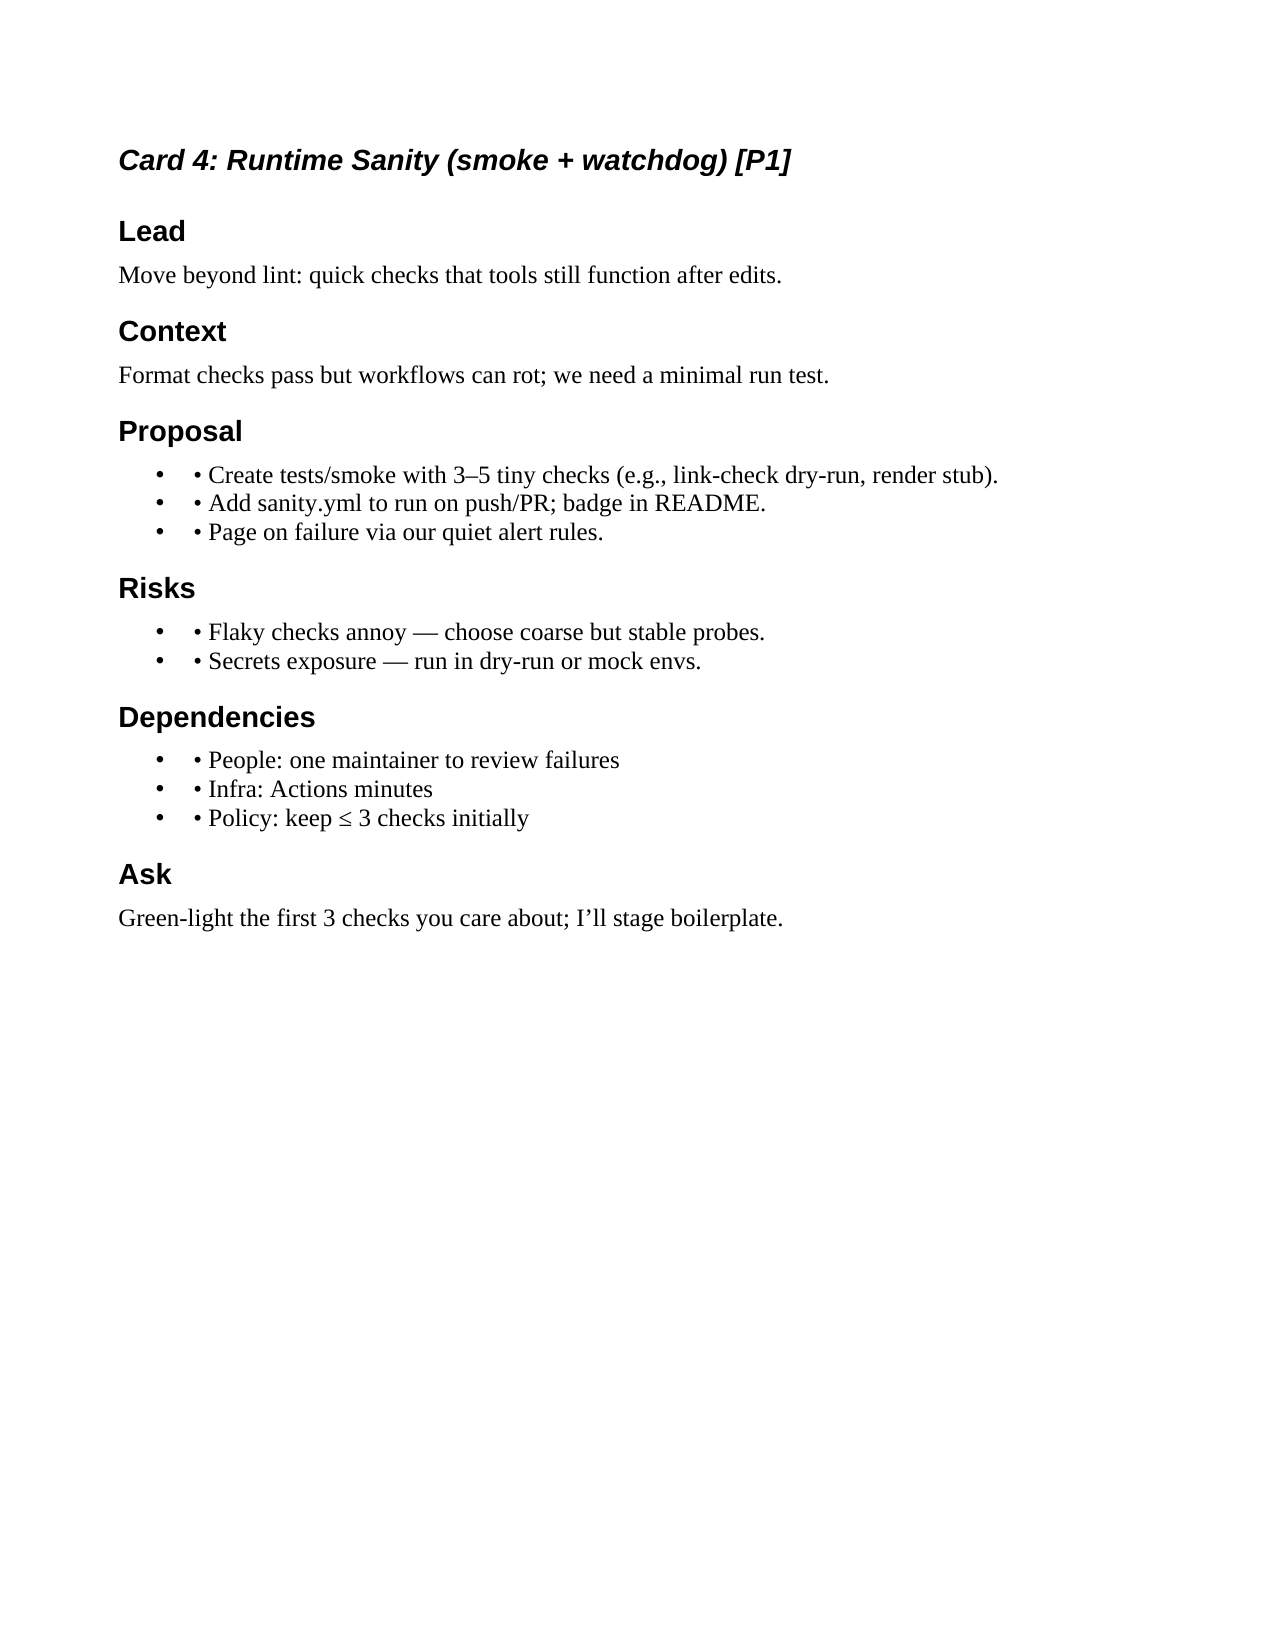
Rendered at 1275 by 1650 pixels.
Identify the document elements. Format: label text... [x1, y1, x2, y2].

list • Secrets exposure — run in dry-run or mock envs. [156, 646, 1157, 674]
list • Page on failure via our quiet alert rules. [156, 517, 1157, 546]
list • People: one maintainer to review failures [156, 746, 1157, 774]
list • Create tests/smoke with 3–5 tiny checks (e.g., link-check dry-run, render stub). [156, 460, 1157, 488]
text Format checks pass but workflows can rot; we need a minimal run test. [118, 360, 1157, 389]
text Move beyond lint: quick checks that tools still function after edits. [118, 260, 1157, 289]
subtitle Risks [118, 571, 1157, 604]
list • Add sanity.yml to run on push/PR; badge in README. [156, 488, 1157, 517]
subtitle Lead [118, 214, 1157, 248]
subtitle Context [118, 314, 1157, 347]
text Green-light the first 3 checks you care about; I’ll stage boilerplate. [118, 903, 1157, 932]
subtitle Dependencies [118, 699, 1157, 733]
list • Infra: Actions minutes [156, 774, 1157, 803]
list • Policy: keep ≤ 3 checks initially [156, 803, 1157, 832]
subtitle Card 4: Runtime Sanity (smoke + watchdog) [P1] [118, 143, 1157, 177]
subtitle Ask [118, 857, 1157, 890]
subtitle Proposal [118, 414, 1157, 447]
list • Flaky checks annoy — choose coarse but stable probes. [156, 617, 1157, 646]
